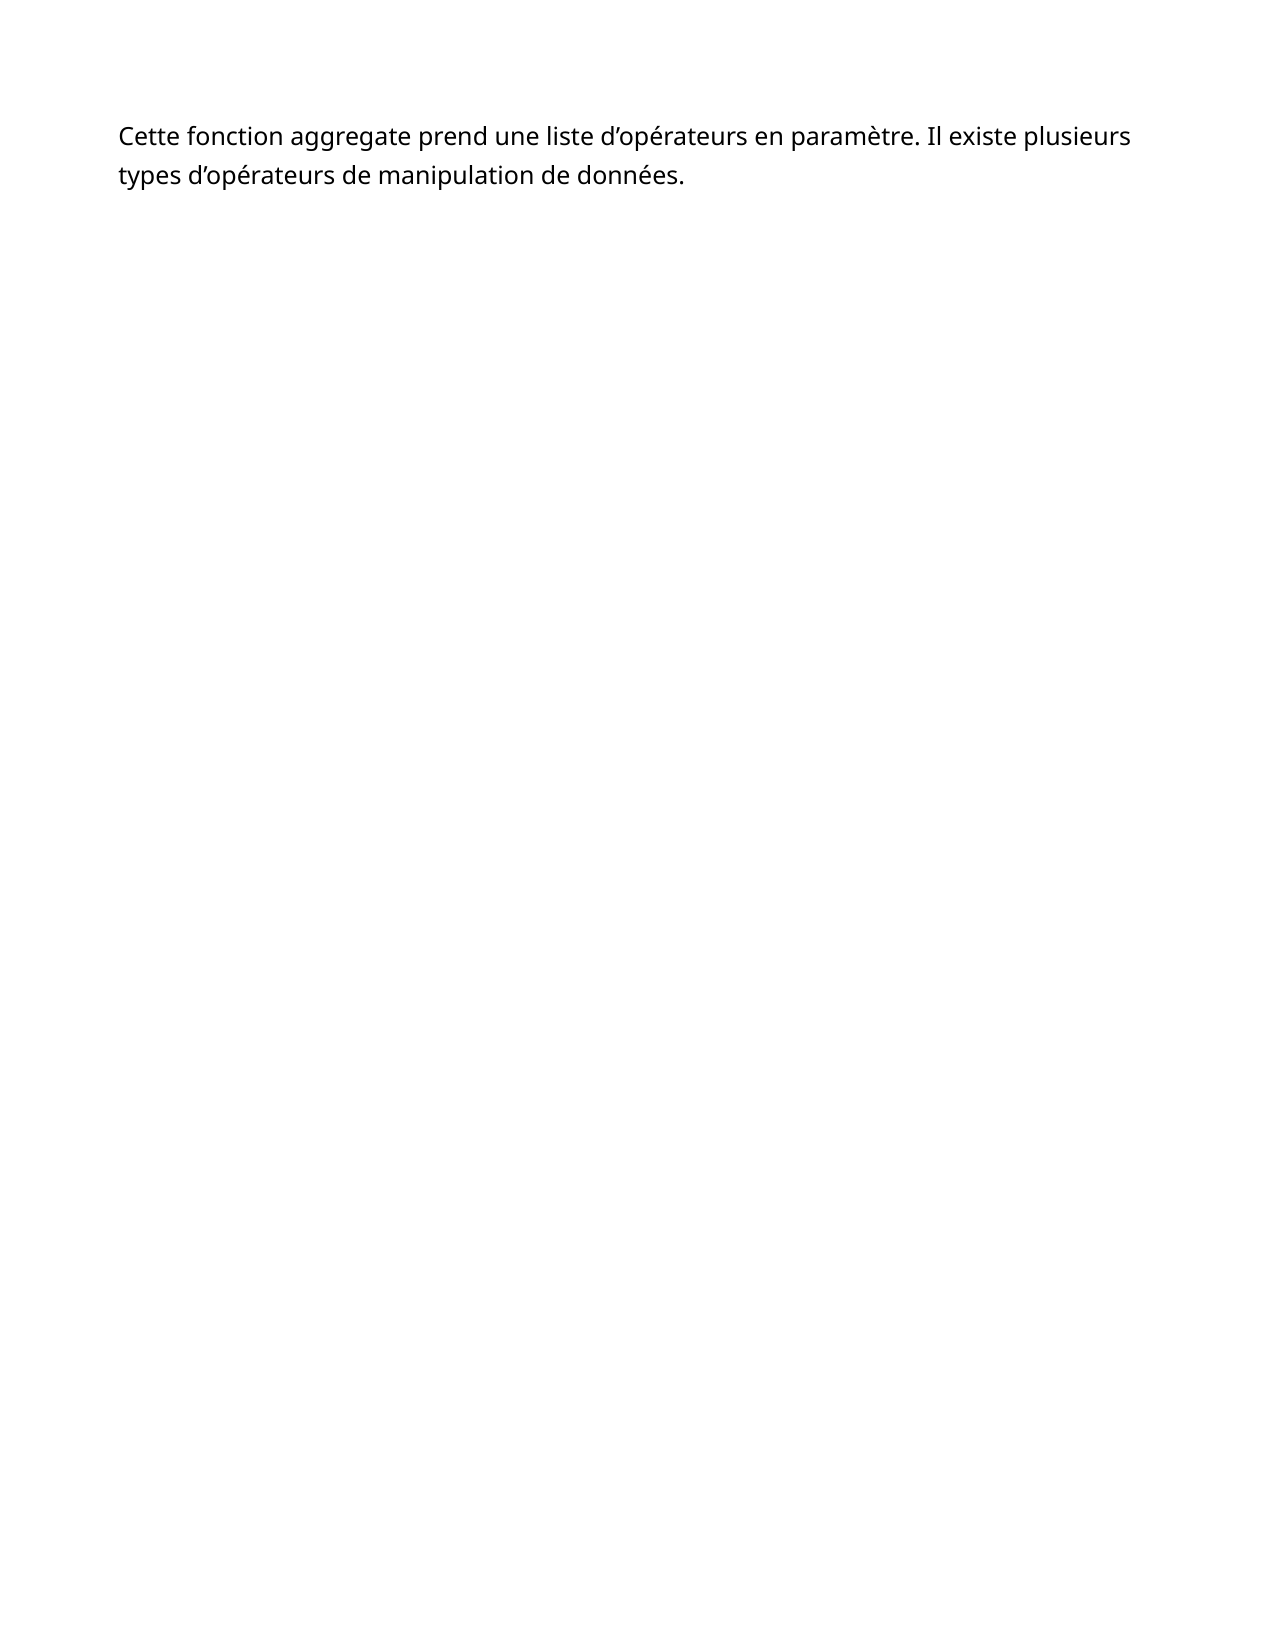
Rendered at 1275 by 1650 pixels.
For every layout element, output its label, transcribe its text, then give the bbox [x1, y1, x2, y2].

text Cette fonction aggregate prend une liste d’opérateurs en paramètre. Il existe plusieurs types d’opérateurs de manipulation de données. [118, 118, 1157, 191]
